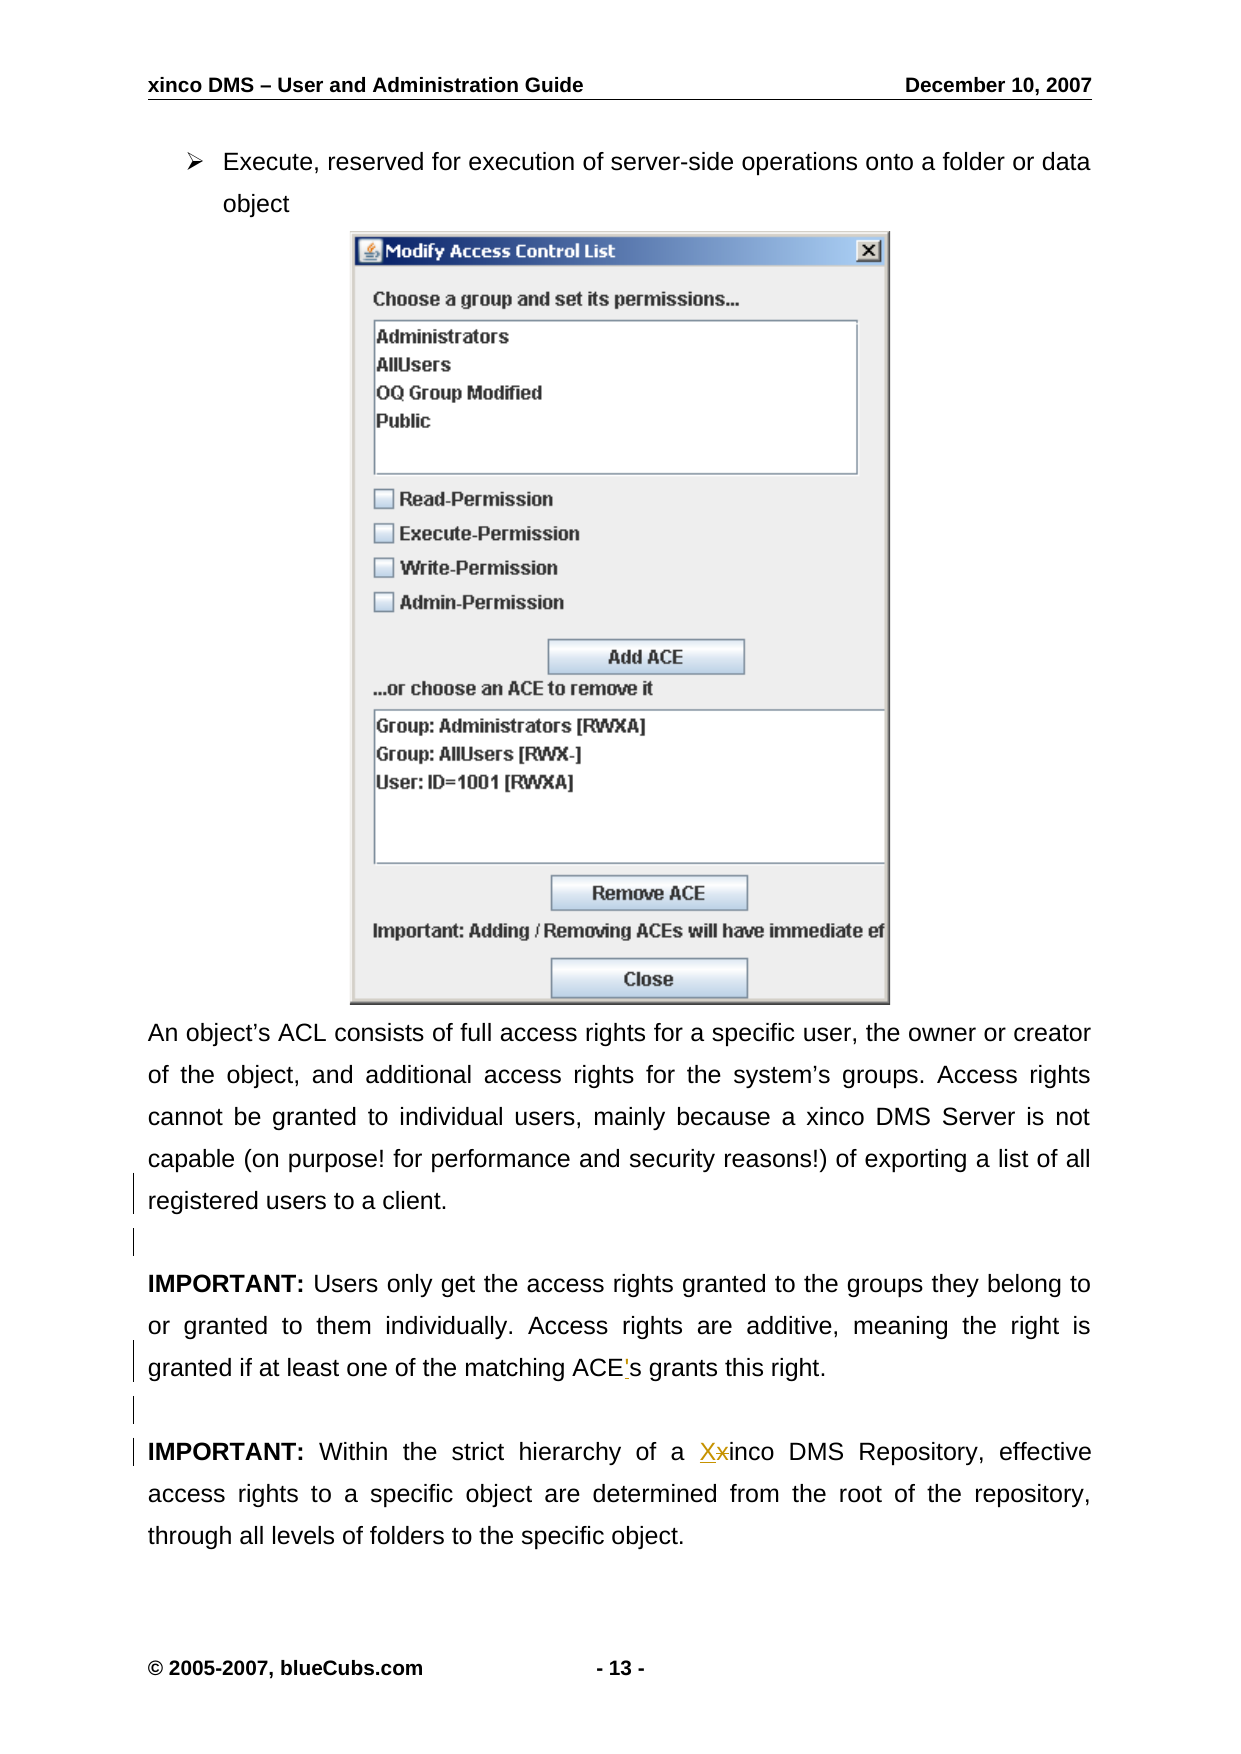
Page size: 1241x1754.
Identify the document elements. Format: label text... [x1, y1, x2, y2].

picture [349, 231, 891, 1005]
list Execute, reserved for execution of server-side operations onto a folder or data object [185, 148, 1092, 218]
text An object’s ACL consists of full access rights for a specific user, the owner or creator of the object, and additional access rights for the system’s groups. Access rights cannot be granted to individual users, mainly because a xinco DMS Server is not capable (on purpose! for performance and security reasons!) of exporting a list of all registered users to a client. [148, 232, 1092, 1214]
text IMPORTANT: Within the strict hierarchy of a Xinco DMS Repository, effective access rights to a specific object are determined from the root of the repository, through all levels of folders to the specific object. [148, 1438, 1092, 1549]
text IMPORTANT: Users only get the access rights granted to the groups they belong to or granted to them individually. Access rights are additive, meaning the right is granted if at least one of the matching ACE's grants this right. [148, 1270, 1092, 1382]
